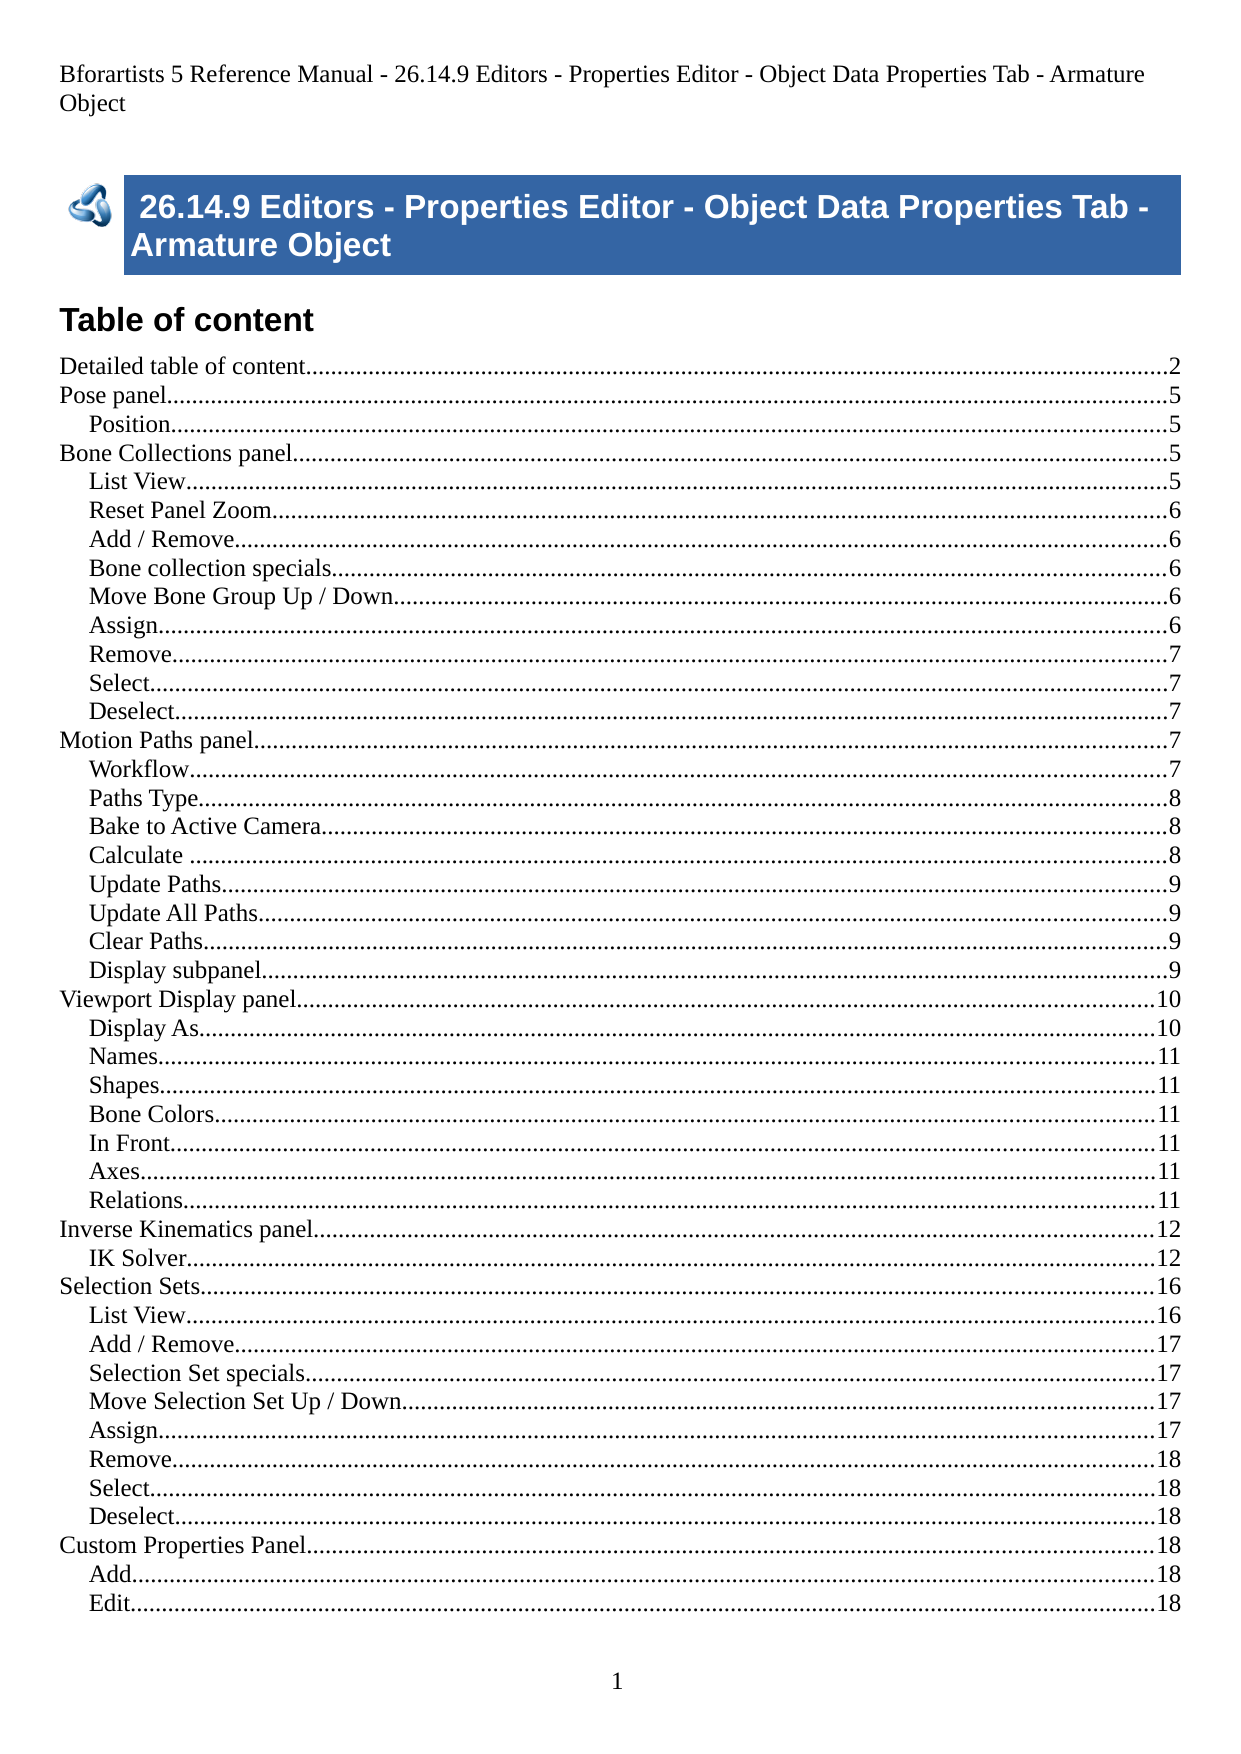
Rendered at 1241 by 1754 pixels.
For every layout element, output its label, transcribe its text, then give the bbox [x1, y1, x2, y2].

text Assign 17 [88, 1415, 1181, 1444]
table_header 26.14.9 Editors - Properties Editor - Object Data Properties Tab - Armature Object [124, 175, 1181, 275]
text Edit 18 [88, 1588, 1181, 1616]
text Bone Collections panel 5 [59, 438, 1181, 466]
text Pose panel 5 [59, 380, 1181, 409]
text Viewport Display panel 10 [59, 984, 1181, 1013]
text Assign 6 [88, 610, 1181, 639]
text In Front 11 [88, 1128, 1181, 1156]
text Clear Paths 9 [88, 926, 1181, 955]
text Move Selection Set Up / Down 17 [88, 1386, 1181, 1415]
text List View 16 [88, 1300, 1181, 1329]
text Workflow 7 [88, 754, 1181, 783]
text Names 11 [88, 1041, 1181, 1070]
text Calculate ... 8 [88, 840, 1181, 869]
text Update Paths 9 [88, 869, 1181, 898]
text Remove 18 [88, 1444, 1181, 1473]
text Remove 7 [88, 639, 1181, 668]
text Add / Remove 6 [88, 524, 1181, 553]
text Display As 10 [88, 1013, 1181, 1041]
text Select 7 [88, 668, 1181, 696]
text Motion Paths panel 7 [59, 725, 1181, 754]
text Axes 11 [88, 1156, 1181, 1185]
text Selection Sets 16 [59, 1271, 1181, 1300]
table_header [59, 175, 124, 275]
text List View 5 [88, 466, 1181, 495]
text Display subpanel 9 [88, 955, 1181, 984]
text Paths Type 8 [88, 783, 1181, 811]
text Custom Properties Panel 18 [59, 1530, 1181, 1559]
text Move Bone Group Up / Down 6 [88, 581, 1181, 610]
text Shapes 11 [88, 1070, 1181, 1099]
text IK Solver 12 [88, 1243, 1181, 1271]
text Update All Paths 9 [88, 898, 1181, 926]
text Select 18 [88, 1473, 1181, 1501]
text Deselect 7 [88, 696, 1181, 725]
text Bone collection specials 6 [88, 553, 1181, 581]
text Bone Colors 11 [88, 1099, 1181, 1128]
text Add 18 [88, 1559, 1181, 1588]
text Detailed table of content 2 [59, 351, 1181, 380]
text Add / Remove 17 [88, 1329, 1181, 1358]
picture [65, 180, 114, 230]
text Relations 11 [88, 1185, 1181, 1214]
text Selection Set specials 17 [88, 1358, 1181, 1386]
text Inverse Kinematics panel 12 [59, 1214, 1181, 1243]
subtitle Table of content [59, 300, 1181, 339]
text Position 5 [88, 409, 1181, 438]
text Reset Panel Zoom 6 [88, 495, 1181, 524]
text Bake to Active Camera 8 [88, 811, 1181, 840]
text Deselect 18 [88, 1501, 1181, 1530]
